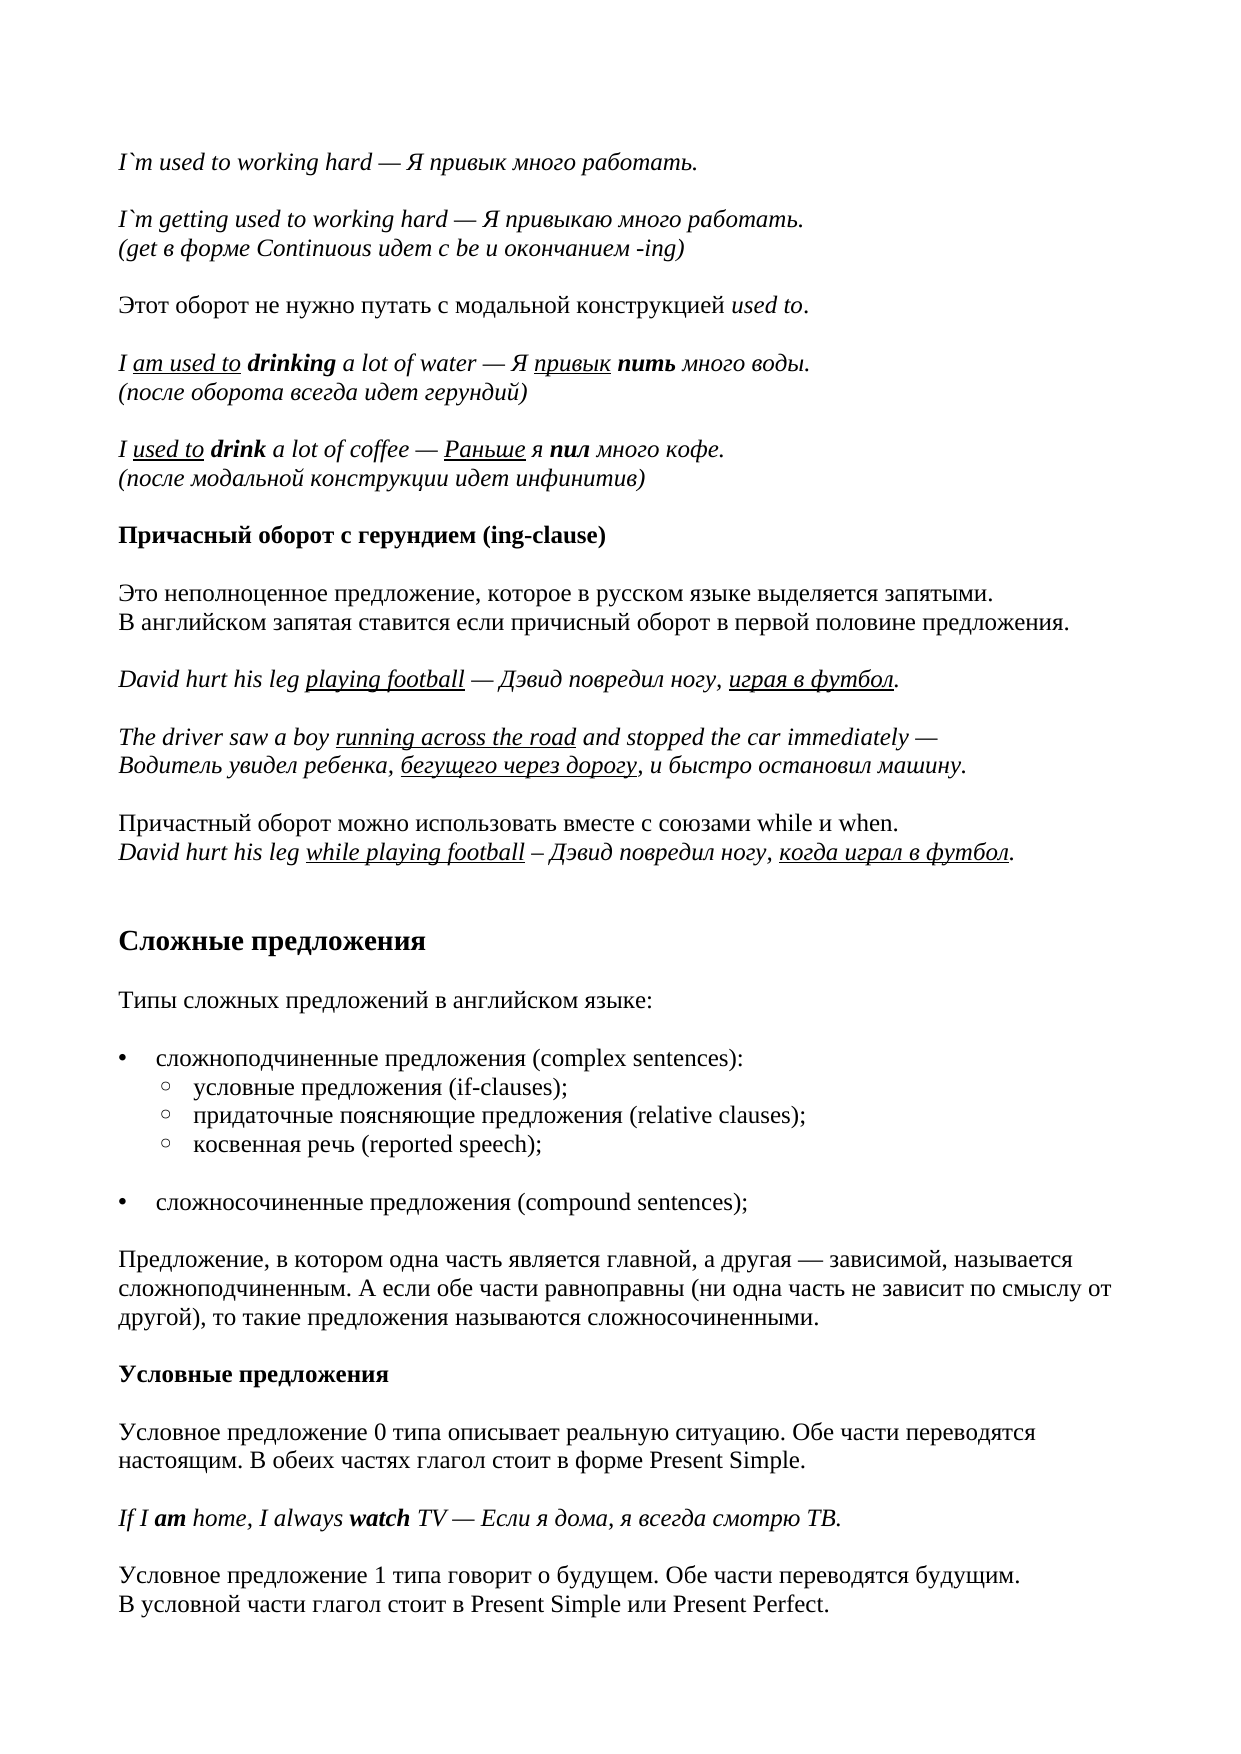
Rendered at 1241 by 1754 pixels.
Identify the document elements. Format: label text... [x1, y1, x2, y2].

text Этот оборот не нужно путать с модальной конструкцией used to. [118, 291, 1122, 319]
text Причастный оборот можно использовать вместе с союзами while и when. [118, 808, 1122, 837]
text David hurt his leg while playing football – Дэвид повредил ногу, когда играл в футбол. [118, 837, 1122, 866]
text Это неполноценное предложение, которое в русском языке выделяется запятыми. [118, 578, 1122, 607]
text В условной части глагол стоит в Present Simple или Present Perfect. [118, 1589, 1122, 1618]
list условные предложения (if-clauses); [156, 1072, 1122, 1100]
list сложносочиненные предложения (compound sentences); [118, 1187, 1122, 1215]
text (после модальной конструкции идет инфинитив) [118, 463, 1122, 492]
list придаточные поясняющие предложения (relative clauses); [156, 1100, 1122, 1129]
text Условные предложения [118, 1359, 1122, 1388]
text If I am home, I always watch TV — Если я дома, я всегда смотрю ТВ. [118, 1503, 1122, 1532]
text Водитель увидел ребенка, бегущего через дорогу, и быстро остановил машину. [118, 751, 1122, 779]
text (после оборота всегда идет герундий) [118, 377, 1122, 406]
text I`m getting used to working hard — Я привыкаю много работать. [118, 204, 1122, 233]
text David hurt his leg playing football — Дэвид повредил ногу, играя в футбол. [118, 664, 1122, 693]
text I`m used to working hard — Я привык много работать. [118, 147, 1122, 176]
text Условное предложение 1 типа говорит о будущем. Обе части переводятся будущим. [118, 1560, 1122, 1589]
text Сложные предложения [118, 923, 1122, 957]
text Предложение, в котором одна часть является главной, а другая — зависимой, называется сложноподчиненным. А если обе части равноправны (ни одна часть не зависит по смыслу от другой), то такие предложения называются сложносочиненными. [118, 1244, 1122, 1330]
text I used to drink a lot of coffee — Раньше я пил много кофе. [118, 434, 1122, 463]
text Причасный оборот с герундием (ing-clause) [118, 521, 1122, 549]
list сложноподчиненные предложения (complex sentences): [118, 1043, 1122, 1072]
text I am used to drinking a lot of water — Я привык пить много воды. [118, 348, 1122, 377]
text (get в форме Continuous идет с be и окончанием -ing) [118, 233, 1122, 262]
text Условное предложение 0 типа описывает реальную ситуацию. Обе части переводятся настоящим. В обеих частях глагол стоит в форме Present Simple. [118, 1417, 1122, 1474]
text Типы сложных предложений в английском языке: [118, 985, 1122, 1014]
list косвенная речь (reported speech); [156, 1129, 1122, 1158]
text The driver saw a boy running across the road and stopped the car immediately — [118, 722, 1122, 751]
text В английском запятая ставится если причисный оборот в первой половине предложения. [118, 607, 1122, 636]
